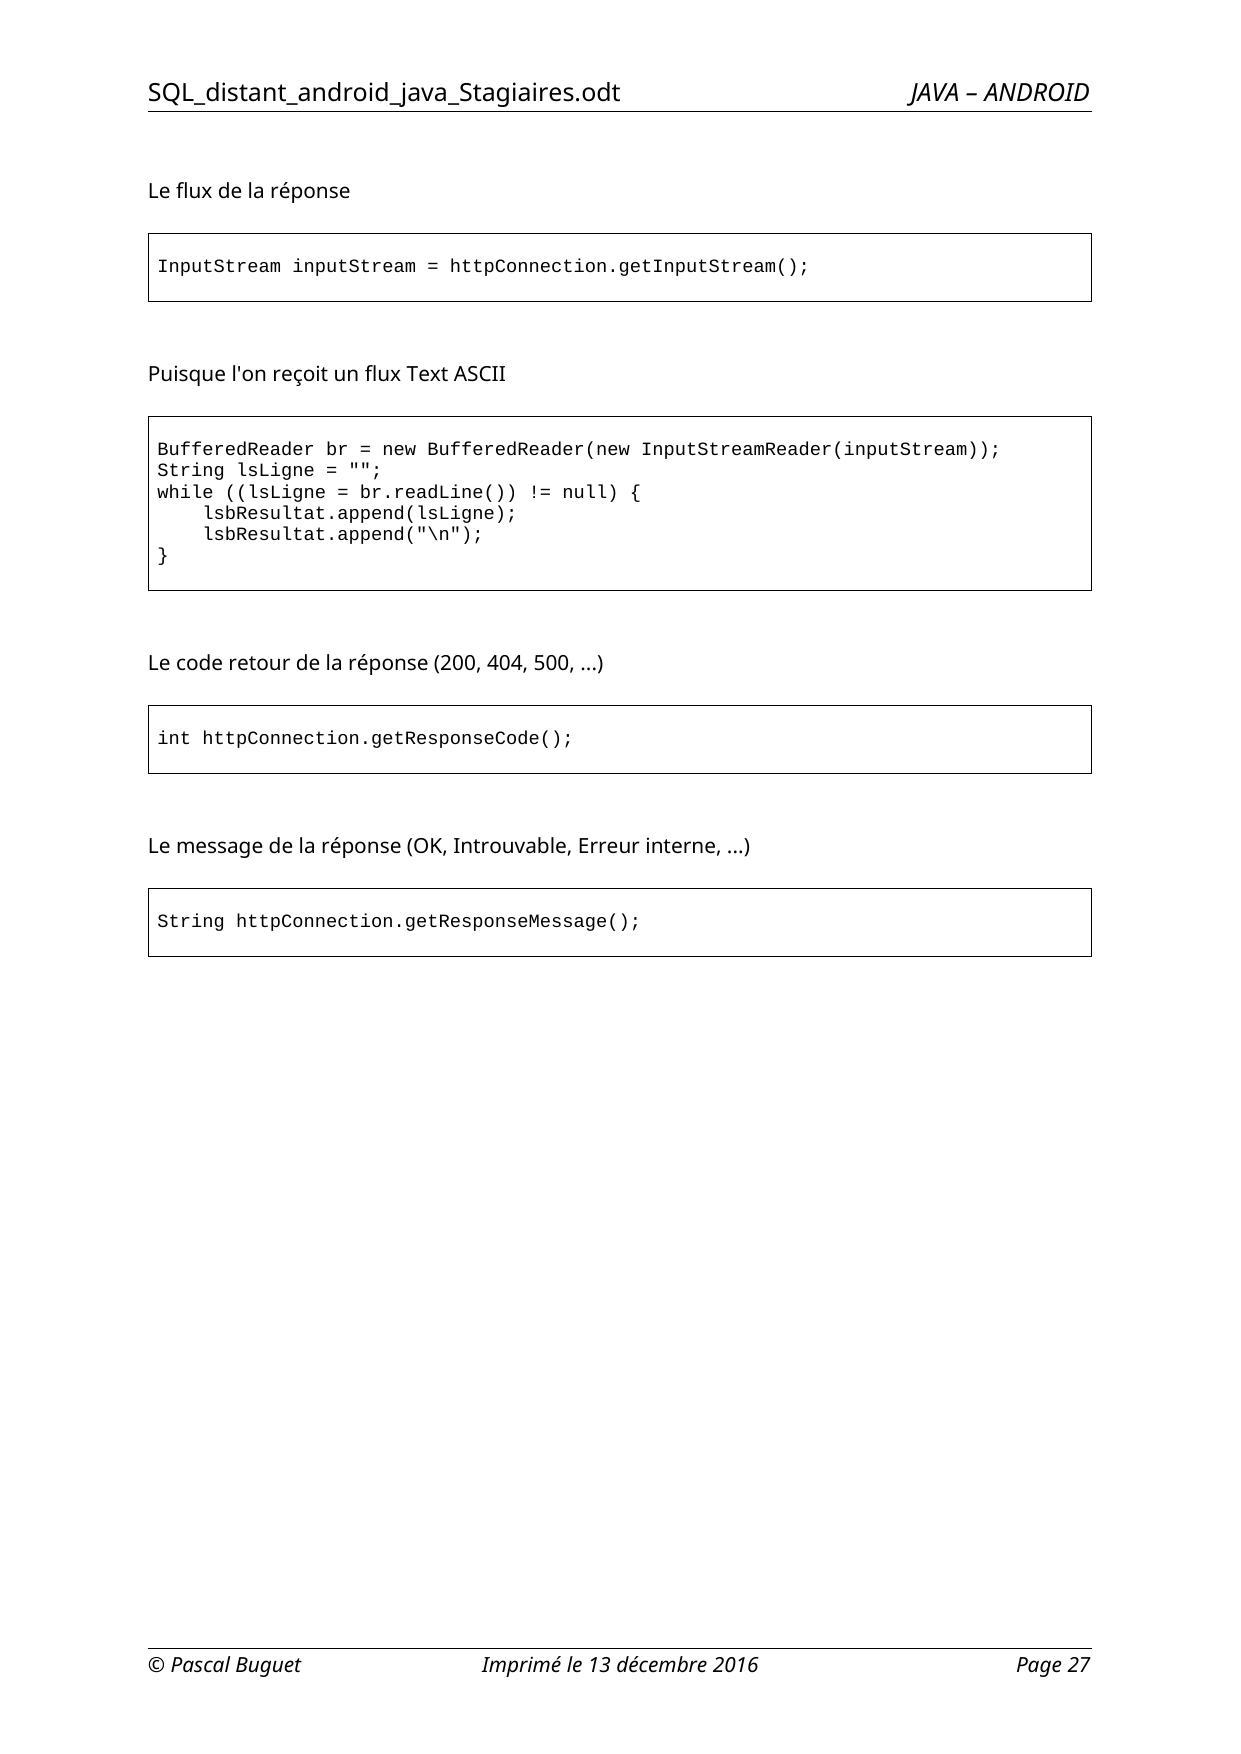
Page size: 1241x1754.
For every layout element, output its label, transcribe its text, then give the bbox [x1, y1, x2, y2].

text while ((lsLigne = br.readLine()) != null) { [149, 458, 1091, 480]
text int httpConnection.getResponseCode(); [149, 706, 1091, 773]
text String lsLigne = ""; [149, 437, 1091, 458]
text lsbResultat.append("\n"); [149, 501, 1091, 522]
text String httpConnection.getResponseMessage(); [149, 889, 1091, 956]
text InputStream inputStream = httpConnection.getInputStream(); [149, 234, 1091, 301]
text Le flux de la réponse [148, 176, 1092, 204]
text BufferedReader br = new BufferedReader(new InputStreamReader(inputStream)); [149, 417, 1091, 437]
text Le message de la réponse (OK, Introuvable, Erreur interne, ...) [148, 831, 1092, 859]
text Puisque l'on reçoit un flux Text ASCII [148, 359, 1092, 387]
text lsbResultat.append(lsLigne); [149, 480, 1091, 501]
text } [149, 522, 1091, 590]
text Le code retour de la réponse (200, 404, 500, ...) [148, 648, 1092, 677]
